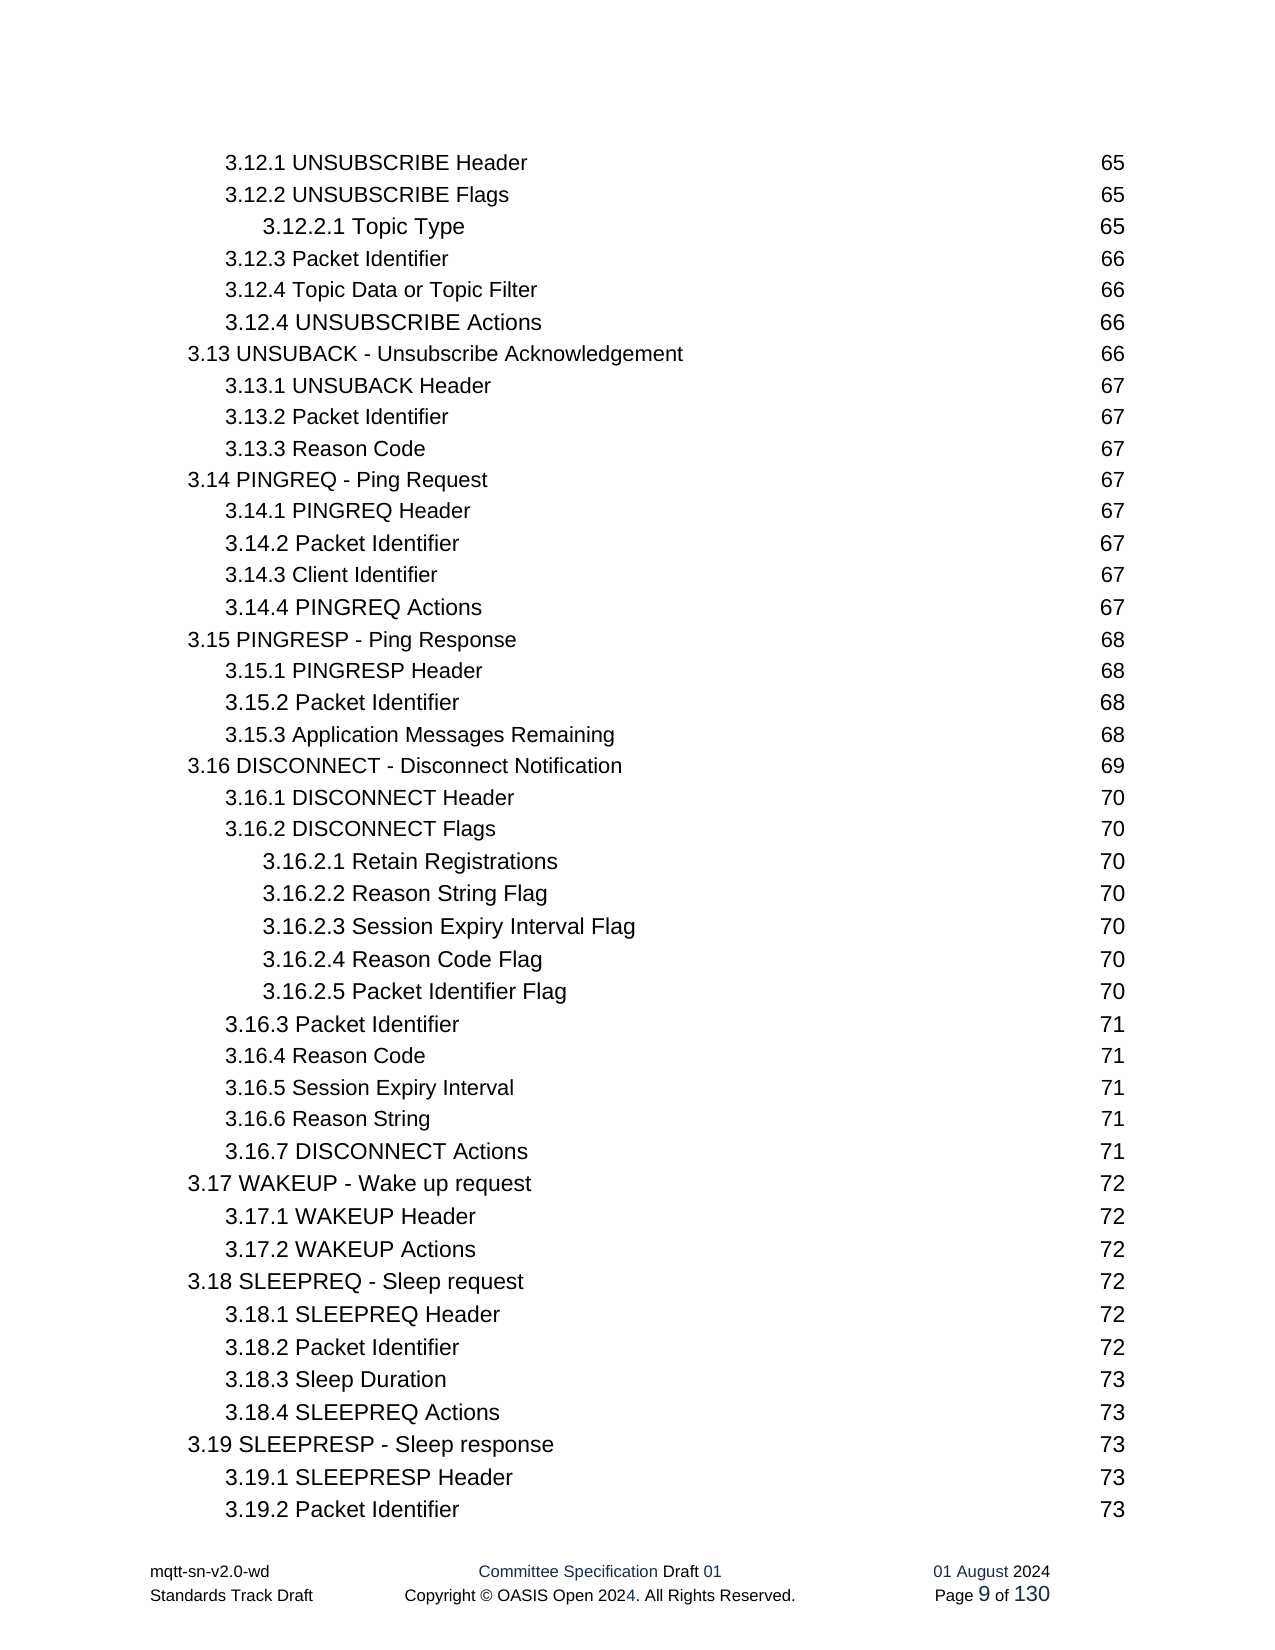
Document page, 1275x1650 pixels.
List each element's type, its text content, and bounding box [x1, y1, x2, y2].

text 3.13 UNSUBACK - Unsubscribe Acknowledgement 66 [187, 341, 1125, 366]
text 3.14.4 PINGREQ Actions 67 [225, 594, 1125, 620]
text 3.14.3 Client Identifier 67 [225, 562, 1125, 588]
text 3.16.4 Reason Code 71 [225, 1043, 1125, 1069]
text 3.16.7 DISCONNECT Actions 71 [225, 1138, 1125, 1164]
text 3.12.2 UNSUBSCRIBE Flags 65 [225, 181, 1125, 207]
text 3.17.2 WAKEUP Actions 72 [225, 1236, 1125, 1262]
text 3.16.5 Session Expiry Interval 71 [225, 1075, 1125, 1100]
text 3.16.2 DISCONNECT Flags 70 [225, 816, 1125, 842]
text 3.12.4 UNSUBSCRIBE Actions 66 [225, 308, 1125, 335]
text 3.19.2 Packet Identifier 73 [225, 1496, 1125, 1523]
text 3.19.1 SLEEPRESP Header 73 [225, 1464, 1125, 1490]
text 3.15 PINGRESP - Ping Response 68 [187, 626, 1125, 652]
text 3.14.1 PINGREQ Header 67 [225, 498, 1125, 523]
text 3.15.2 Packet Identifier 68 [225, 689, 1125, 716]
text 3.17 WAKEUP - Wake up request 72 [187, 1170, 1125, 1197]
text 3.12.4 Topic Data or Topic Filter 66 [225, 277, 1125, 302]
text 3.16 DISCONNECT - Disconnect Notification 69 [187, 753, 1125, 779]
text 3.18.1 SLEEPREQ Header 72 [225, 1301, 1125, 1327]
text 3.14.2 Packet Identifier 67 [225, 530, 1125, 556]
text 3.12.2.1 Topic Type 65 [262, 213, 1125, 239]
text 3.15.3 Application Messages Remaining 68 [225, 722, 1125, 747]
text 3.16.2.4 Reason Code Flag 70 [262, 946, 1125, 972]
text 3.16.6 Reason String 71 [225, 1106, 1125, 1132]
text 3.18.2 Packet Identifier 72 [225, 1333, 1125, 1360]
text 3.12.3 Packet Identifier 66 [225, 246, 1125, 271]
text 3.14 PINGREQ - Ping Request 67 [187, 467, 1125, 492]
text 3.16.2.2 Reason String Flag 70 [262, 880, 1125, 907]
text 3.16.1 DISCONNECT Header 70 [225, 785, 1125, 810]
text 3.12.1 UNSUBSCRIBE Header 65 [225, 150, 1125, 175]
text 3.13.1 UNSUBACK Header 67 [225, 372, 1125, 398]
text 3.18 SLEEPREQ - Sleep request 72 [187, 1268, 1125, 1294]
text 3.16.2.5 Packet Identifier Flag 70 [262, 978, 1125, 1004]
text 3.16.2.1 Retain Registrations 70 [262, 848, 1125, 874]
text 3.16.2.3 Session Expiry Interval Flag 70 [262, 913, 1125, 939]
text 3.15.1 PINGRESP Header 68 [225, 658, 1125, 683]
text 3.13.2 Packet Identifier 67 [225, 404, 1125, 429]
text 3.18.3 Sleep Duration 73 [225, 1366, 1125, 1392]
text 3.13.3 Reason Code 67 [225, 435, 1125, 461]
text 3.16.3 Packet Identifier 71 [225, 1011, 1125, 1037]
text 3.17.1 WAKEUP Header 72 [225, 1203, 1125, 1229]
text 3.18.4 SLEEPREQ Actions 73 [225, 1399, 1125, 1425]
text 3.19 SLEEPRESP - Sleep response 73 [187, 1431, 1125, 1458]
